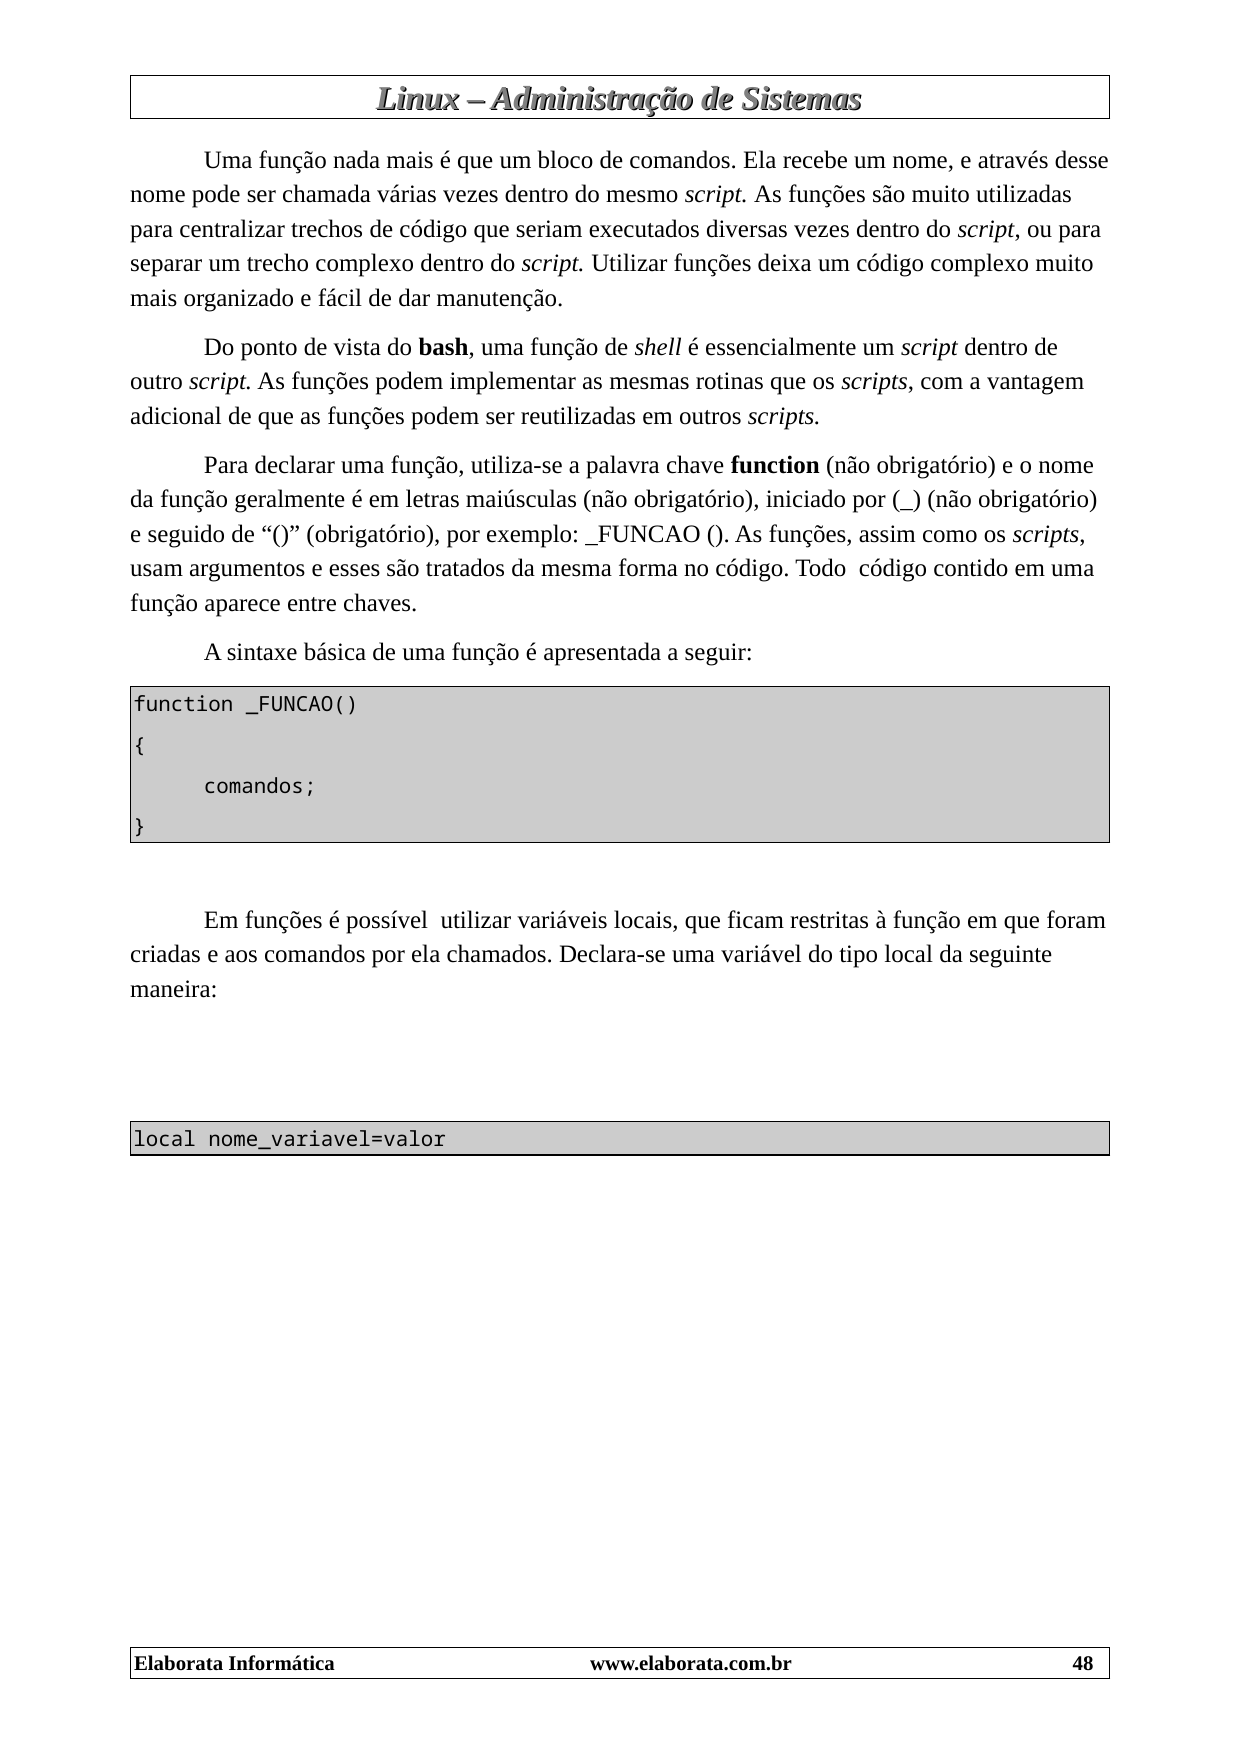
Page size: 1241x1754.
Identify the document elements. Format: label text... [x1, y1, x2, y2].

text local nome_variavel=valor [131, 1122, 1109, 1154]
text } [131, 808, 1109, 842]
text Em funções é possível utilizar variáveis locais, que ficam restritas à função em que foram criadas e aos comandos por ela chamados. Declara-se uma variável do tipo local da seguinte maneira: [130, 905, 1110, 1002]
text comandos; [131, 768, 1109, 799]
text { [131, 727, 1109, 758]
text Uma função nada mais é que um bloco de comandos. Ela recebe um nome, e através desse nome pode ser chamada várias vezes dentro do mesmo script. As funções são muito utilizadas para centralizar trechos de código que seriam executados diversas vezes dentro do script, ou para separar um trecho complexo dentro do script. Utilizar funções deixa um código complexo muito mais organizado e fácil de dar manutenção. [130, 145, 1110, 312]
text function _FUNCAO() [131, 687, 1109, 718]
text A sintaxe básica de uma função é apresentada a seguir: [130, 637, 1110, 666]
text Para declarar uma função, utiliza-se a palavra chave function (não obrigatório) e o nome da função geralmente é em letras maiúsculas (não obrigatório), iniciado por (_) (não obrigatório) e seguido de “()” (obrigatório), por exemplo: _FUNCAO (). As funções, assim como os scripts, usam argumentos e esses são tratados da mesma forma no código. Todo código contido em uma função aparece entre chaves. [130, 450, 1110, 617]
text Do ponto de vista do bash, uma função de shell é essencialmente um script dentro de outro script. As funções podem implementar as mesmas rotinas que os scripts, com a vantagem adicional de que as funções podem ser reutilizadas em outros scripts. [130, 332, 1110, 430]
